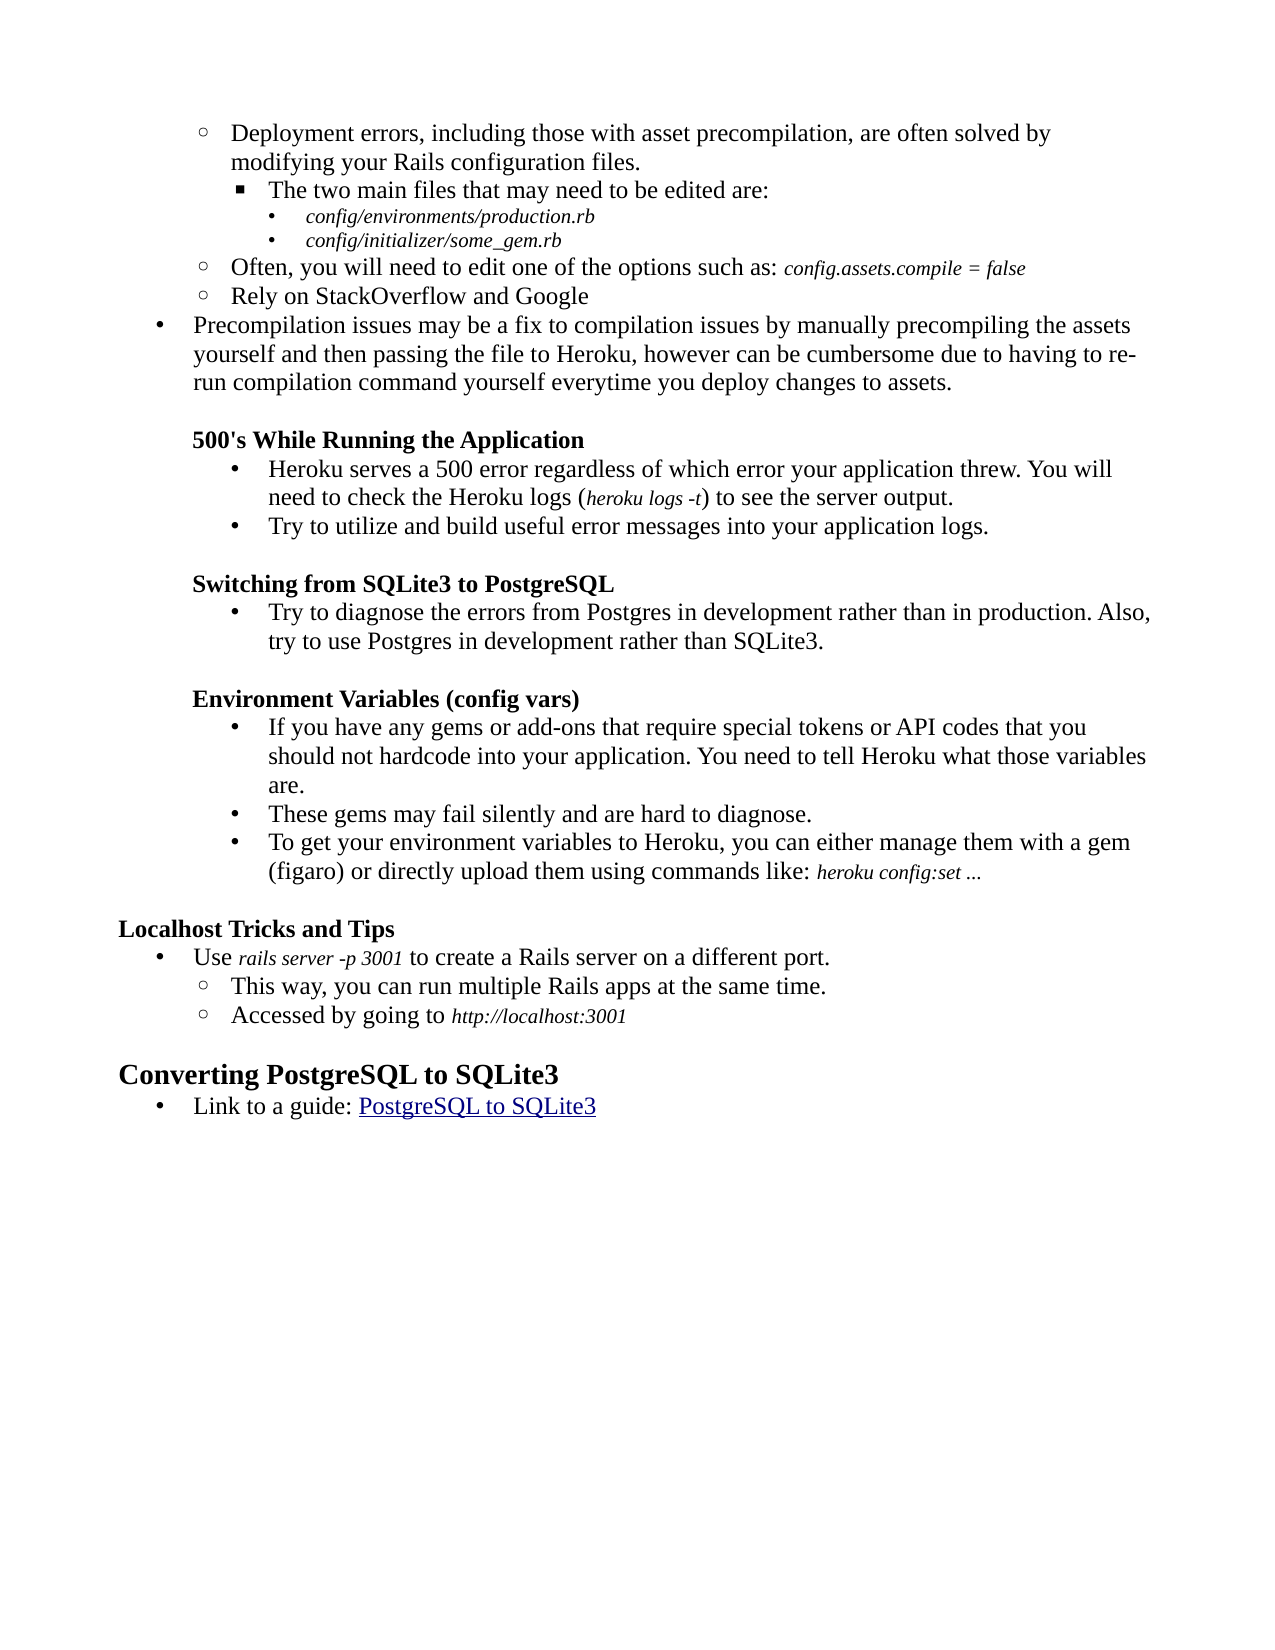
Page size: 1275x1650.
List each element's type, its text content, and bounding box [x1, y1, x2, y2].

list Rely on StackOverflow and Google [193, 281, 1157, 310]
list Deployment errors, including those with asset precompilation, are often solved by modifying your Rails configuration files. [193, 118, 1157, 176]
list This way, you can run multiple Rails apps at the same time. [193, 971, 1157, 1000]
text Converting PostgreSQL to SQLite3 [118, 1057, 1157, 1091]
text 500's While Running the Application [118, 425, 1157, 454]
text Environment Variables (config vars) [118, 684, 1157, 712]
list Heroku serves a 500 error regardless of which error your application threw. You will need to check the Heroku logs (heroku logs -t) to see the server output. [231, 454, 1157, 511]
list Use rails server -p 3001 to create a Rails server on a different port. [156, 942, 1157, 971]
list Often, you will need to edit one of the options such as: config.assets.compile = false [193, 252, 1157, 281]
list These gems may fail silently and are hard to diagnose. [231, 799, 1157, 827]
list config/environments/production.rb [268, 204, 1157, 228]
list The two main files that may need to be edited are: [231, 176, 1157, 204]
list Precompilation issues may be a fix to compilation issues by manually precompiling the assets yourself and then passing the file to Heroku, however can be cumbersome due to having to re-run compilation command yourself everytime you deploy changes to assets. [156, 310, 1157, 396]
list config/initializer/some_gem.rb [268, 228, 1157, 252]
list Try to utilize and build useful error messages into your application logs. [231, 511, 1157, 540]
list To get your environment variables to Heroku, you can either manage them with a gem (figaro) or directly upload them using commands like: heroku config:set ... [231, 827, 1157, 885]
list If you have any gems or add-ons that require special tokens or API codes that you should not hardcode into your application. You need to tell Heroku what those variables are. [231, 712, 1157, 799]
text Switching from SQLite3 to PostgreSQL [118, 569, 1157, 597]
list Link to a guide: PostgreSQL to SQLite3 [156, 1091, 1157, 1120]
list Accessed by going to http://localhost:3001 [193, 1000, 1157, 1029]
text Localhost Tricks and Tips [118, 914, 1157, 942]
list Try to diagnose the errors from Postgres in development rather than in production. Also, try to use Postgres in development rather than SQLite3. [231, 597, 1157, 655]
